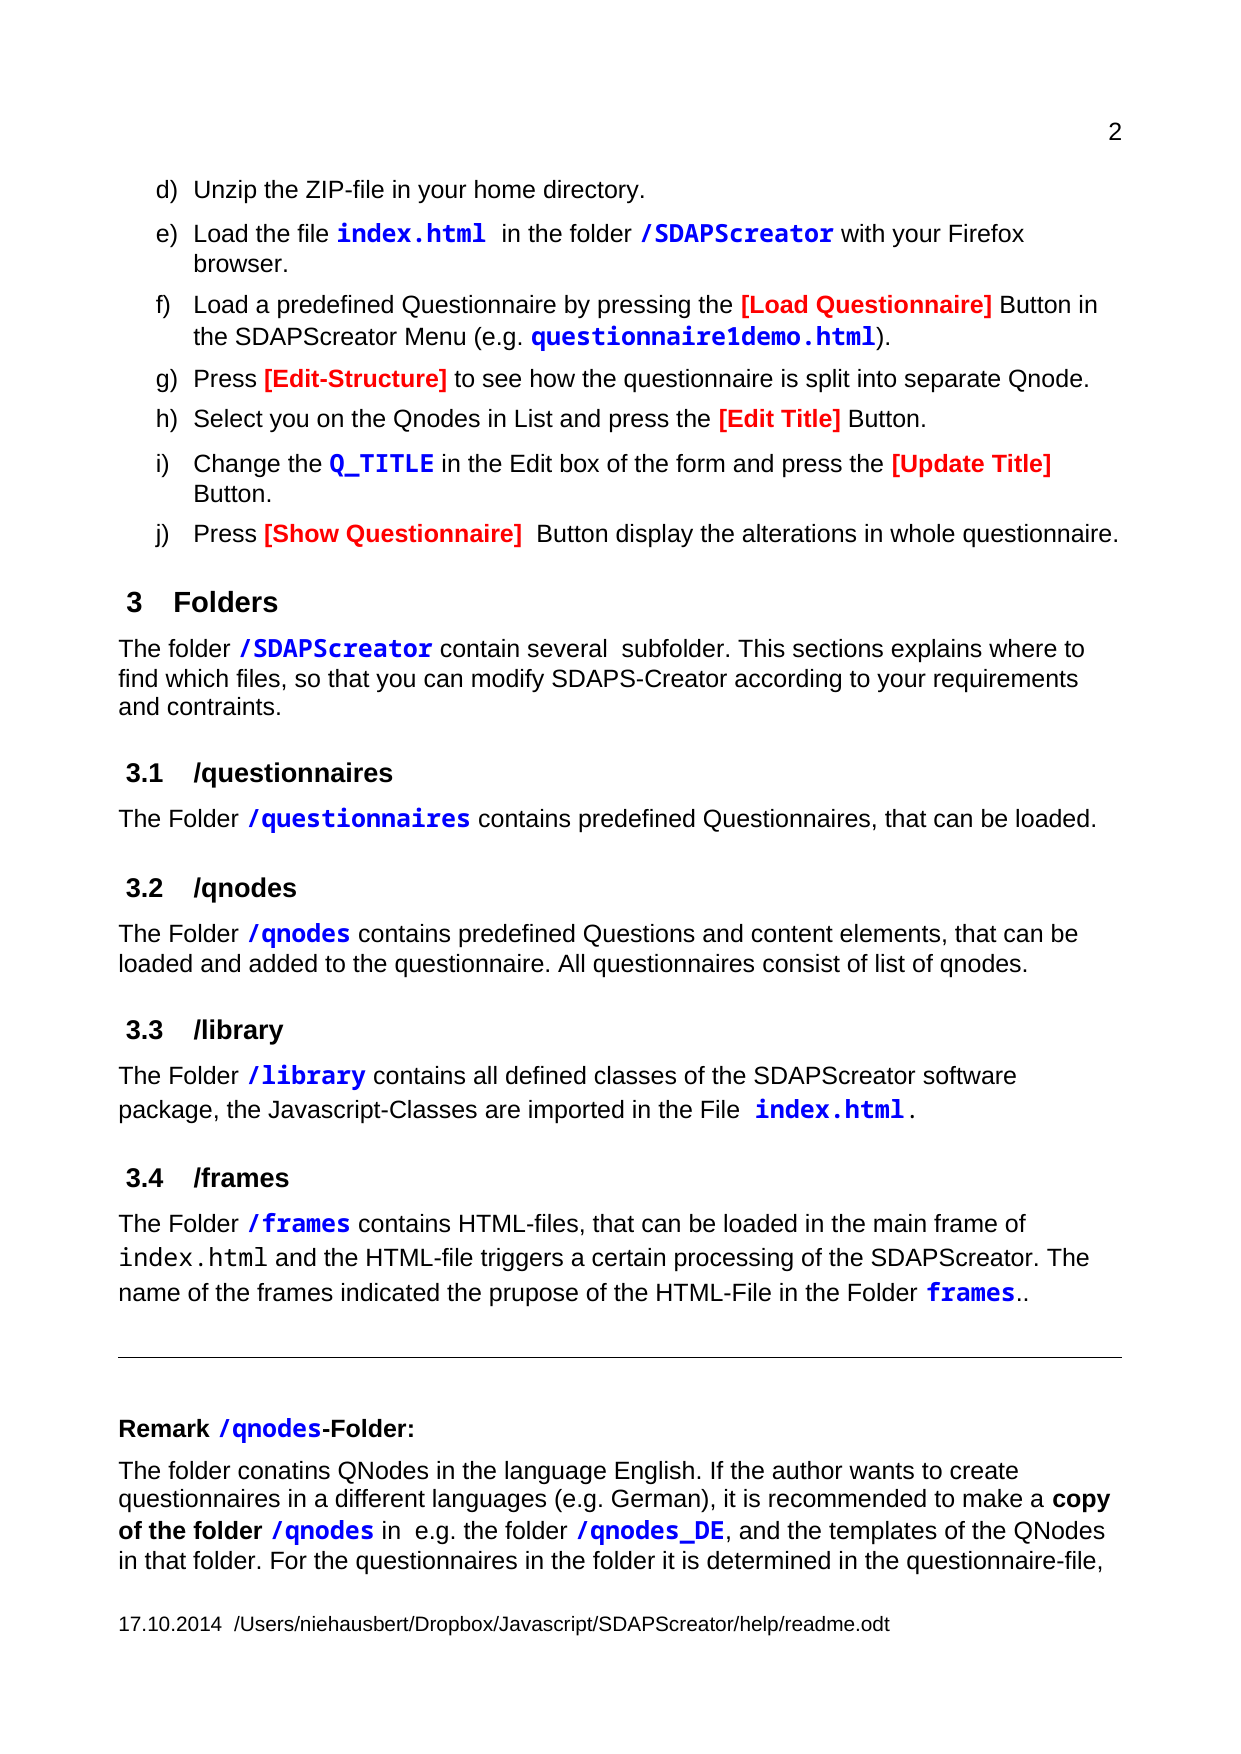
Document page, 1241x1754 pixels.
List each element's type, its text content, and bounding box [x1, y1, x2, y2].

list Select you on the Qnodes in List and press the [Edit Title] Button. [156, 405, 1122, 433]
subtitle Folders [118, 586, 1122, 618]
text The Folder /library contains all defined classes of the SDAPScreator software package, the Javascript-Classes are imported in the File index.html. [118, 1058, 1122, 1126]
list Load the file index.html in the folder /SDAPScreator with your Firefox browser. [156, 216, 1122, 278]
list Load a predefined Questionnaire by pressing the [Load Questionnaire] Button in the SDAPScreator Menu (e.g. questionnaire1demo.html). [156, 290, 1122, 352]
subtitle /frames [118, 1163, 1122, 1193]
list Press [Show Questionnaire] Button display the alterations in whole questionnaire. [156, 520, 1122, 548]
text The Folder /frames contains HTML-files, that can be loaded in the main frame of index.html and the HTML-file triggers a certain processing of the SDAPScreator. The name of the frames indicated the prupose of the HTML-File in the Folder frames.. [118, 1206, 1122, 1308]
list Press [Edit-Structure] to see how the questionnaire is split into separate Qnode. [156, 365, 1122, 393]
subtitle /library [118, 1015, 1122, 1045]
subtitle /qnodes [118, 872, 1122, 903]
text The folder conatins QNodes in the language English. If the author wants to create questionnaires in a different languages (e.g. German), it is recommended to make a copy of the folder /qnodes in e.g. the folder /qnodes_DE, and the templates of the QNodes in that folder. For the questionnaires in the folder it is determined in the questionnaire-file, [118, 1457, 1122, 1575]
subtitle /questionnaires [118, 758, 1122, 788]
text The Folder /qnodes contains predefined Questions and content elements, that can be loaded and added to the questionnaire. All questionnaires consist of list of qnodes. [118, 915, 1122, 977]
text The folder /SDAPScreator contain several subfolder. This sections explains where to find which files, so that you can modify SDAPS-Creator according to your requirements and contraints. [118, 631, 1122, 721]
text The Folder /questionnaires contains predefined Questionnaires, that can be loaded. [118, 801, 1122, 835]
list Change the Q_TITLE in the Edit box of the form and press the [Update Title] Button. [156, 446, 1122, 508]
text Remark /qnodes-Folder: [118, 1410, 1122, 1444]
list Unzip the ZIP-file in your home directory. [156, 176, 1122, 203]
